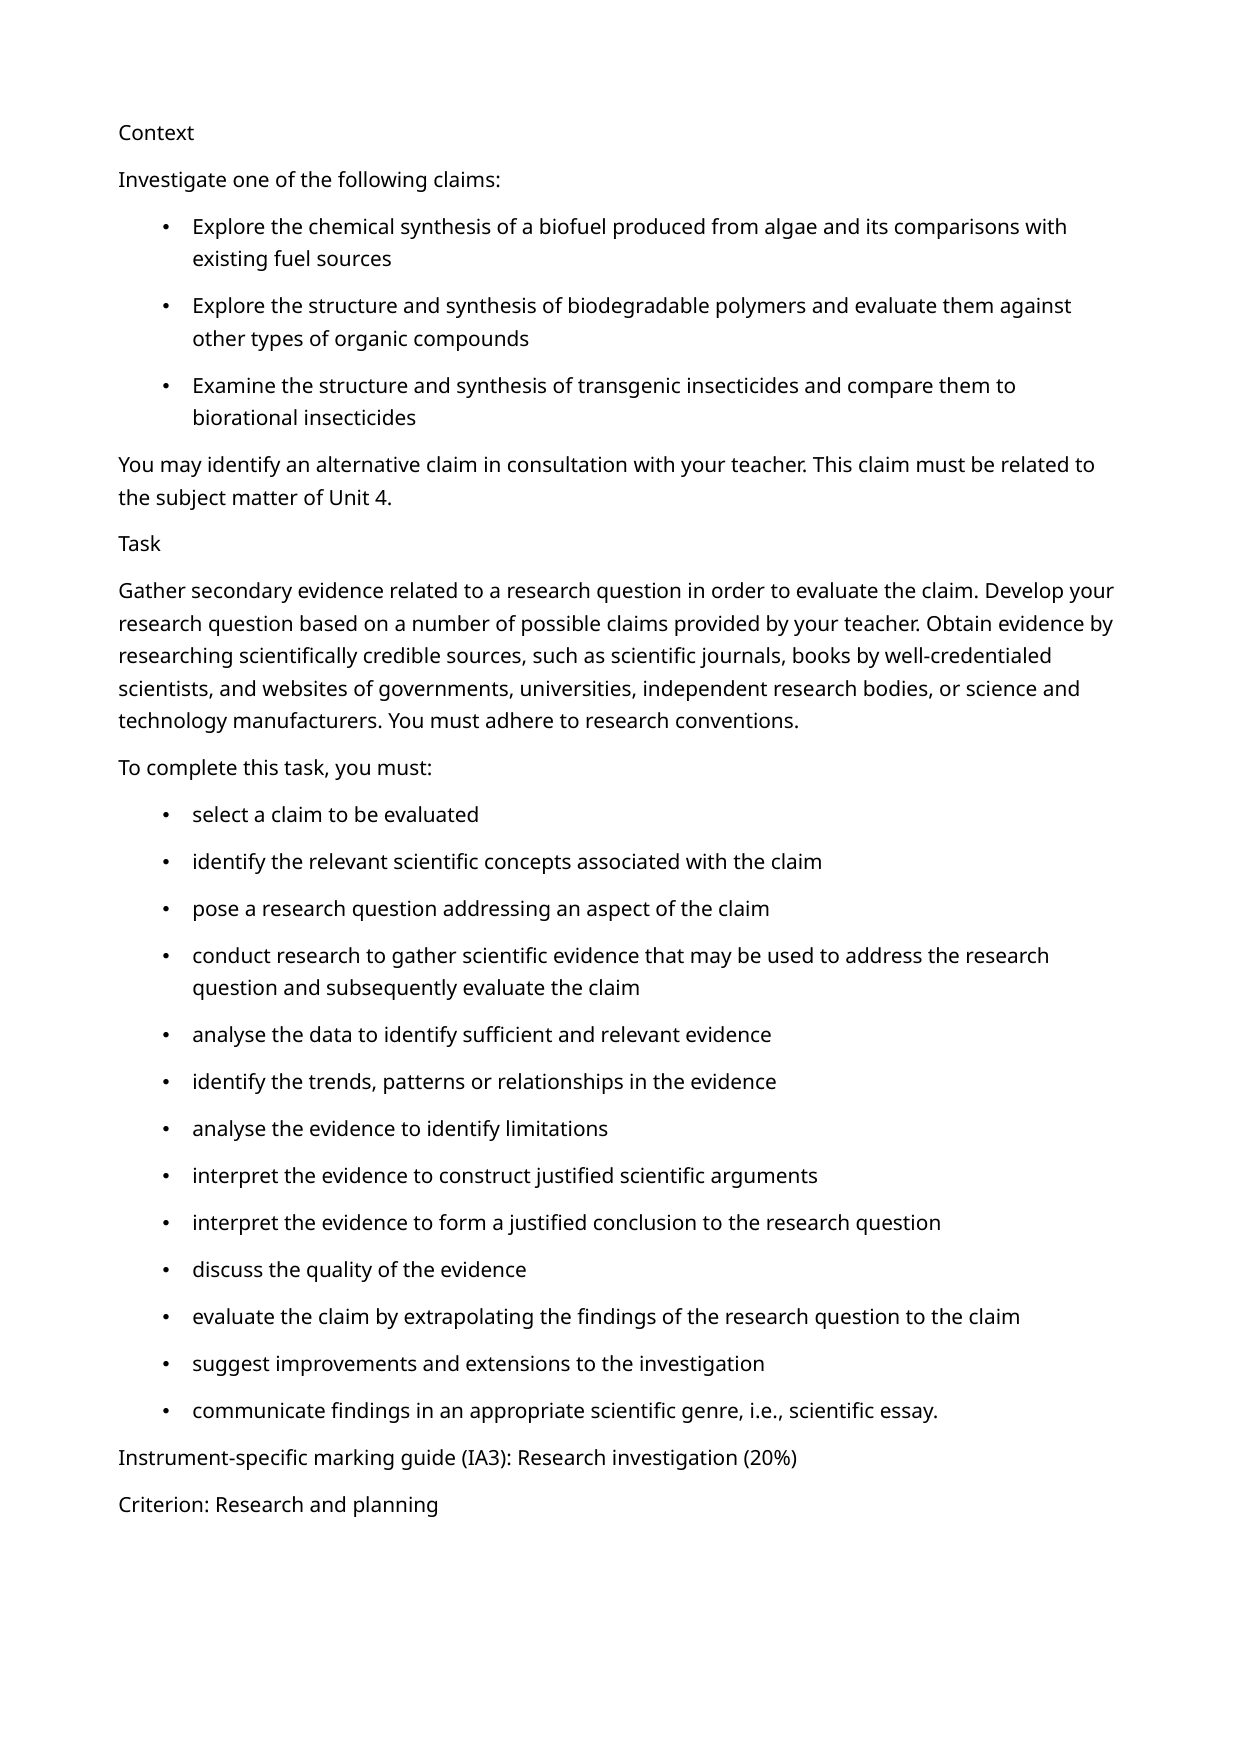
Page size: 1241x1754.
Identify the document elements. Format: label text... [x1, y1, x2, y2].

text To complete this task, you must: [118, 753, 1122, 782]
text You may identify an alternative claim in consultation with your teacher. This claim must be related to the subject matter of Unit 4. [118, 450, 1122, 511]
subtitle Criterion: Research and planning [118, 1490, 1122, 1519]
list analyse the data to identify sufficient and relevant evidence [162, 1020, 1122, 1049]
list analyse the evidence to identify limitations [162, 1114, 1122, 1143]
list identify the relevant scientific concepts associated with the claim [162, 847, 1122, 876]
subtitle Task [118, 529, 1122, 558]
text Gather secondary evidence related to a research question in order to evaluate the claim. Develop your research question based on a number of possible claims provided by your teacher. Obtain evidence by researching scientifically credible sources, such as scientific journals, books by well-credentialed scientists, and websites of governments, universities, independent research bodies, or science and technology manufacturers. You must adhere to research conventions. [118, 577, 1122, 734]
list Examine the structure and synthesis of transgenic insecticides and compare them to biorational insecticides [162, 371, 1122, 432]
list Explore the chemical synthesis of a biofuel produced from algae and its comparisons with existing fuel sources [162, 212, 1122, 273]
subtitle Context [118, 118, 1122, 147]
list select a claim to be evaluated [162, 800, 1122, 828]
text Investigate one of the following claims: [118, 165, 1122, 193]
list suggest improvements and extensions to the investigation [162, 1349, 1122, 1378]
list conduct research to gather scientific evidence that may be used to address the research question and subsequently evaluate the claim [162, 941, 1122, 1002]
list evaluate the claim by extrapolating the findings of the research question to the claim [162, 1302, 1122, 1331]
list interpret the evidence to form a justified conclusion to the research question [162, 1208, 1122, 1237]
list pose a research question addressing an aspect of the claim [162, 894, 1122, 922]
list interpret the evidence to construct justified scientific arguments [162, 1161, 1122, 1190]
list communicate findings in an appropriate scientific genre, i.e., scientific essay. [162, 1396, 1122, 1425]
subtitle Instrument-specific marking guide (IA3): Research investigation (20%) [118, 1443, 1122, 1472]
list discuss the quality of the evidence [162, 1255, 1122, 1284]
list identify the trends, patterns or relationships in the evidence [162, 1067, 1122, 1096]
list Explore the structure and synthesis of biodegradable polymers and evaluate them against other types of organic compounds [162, 291, 1122, 352]
